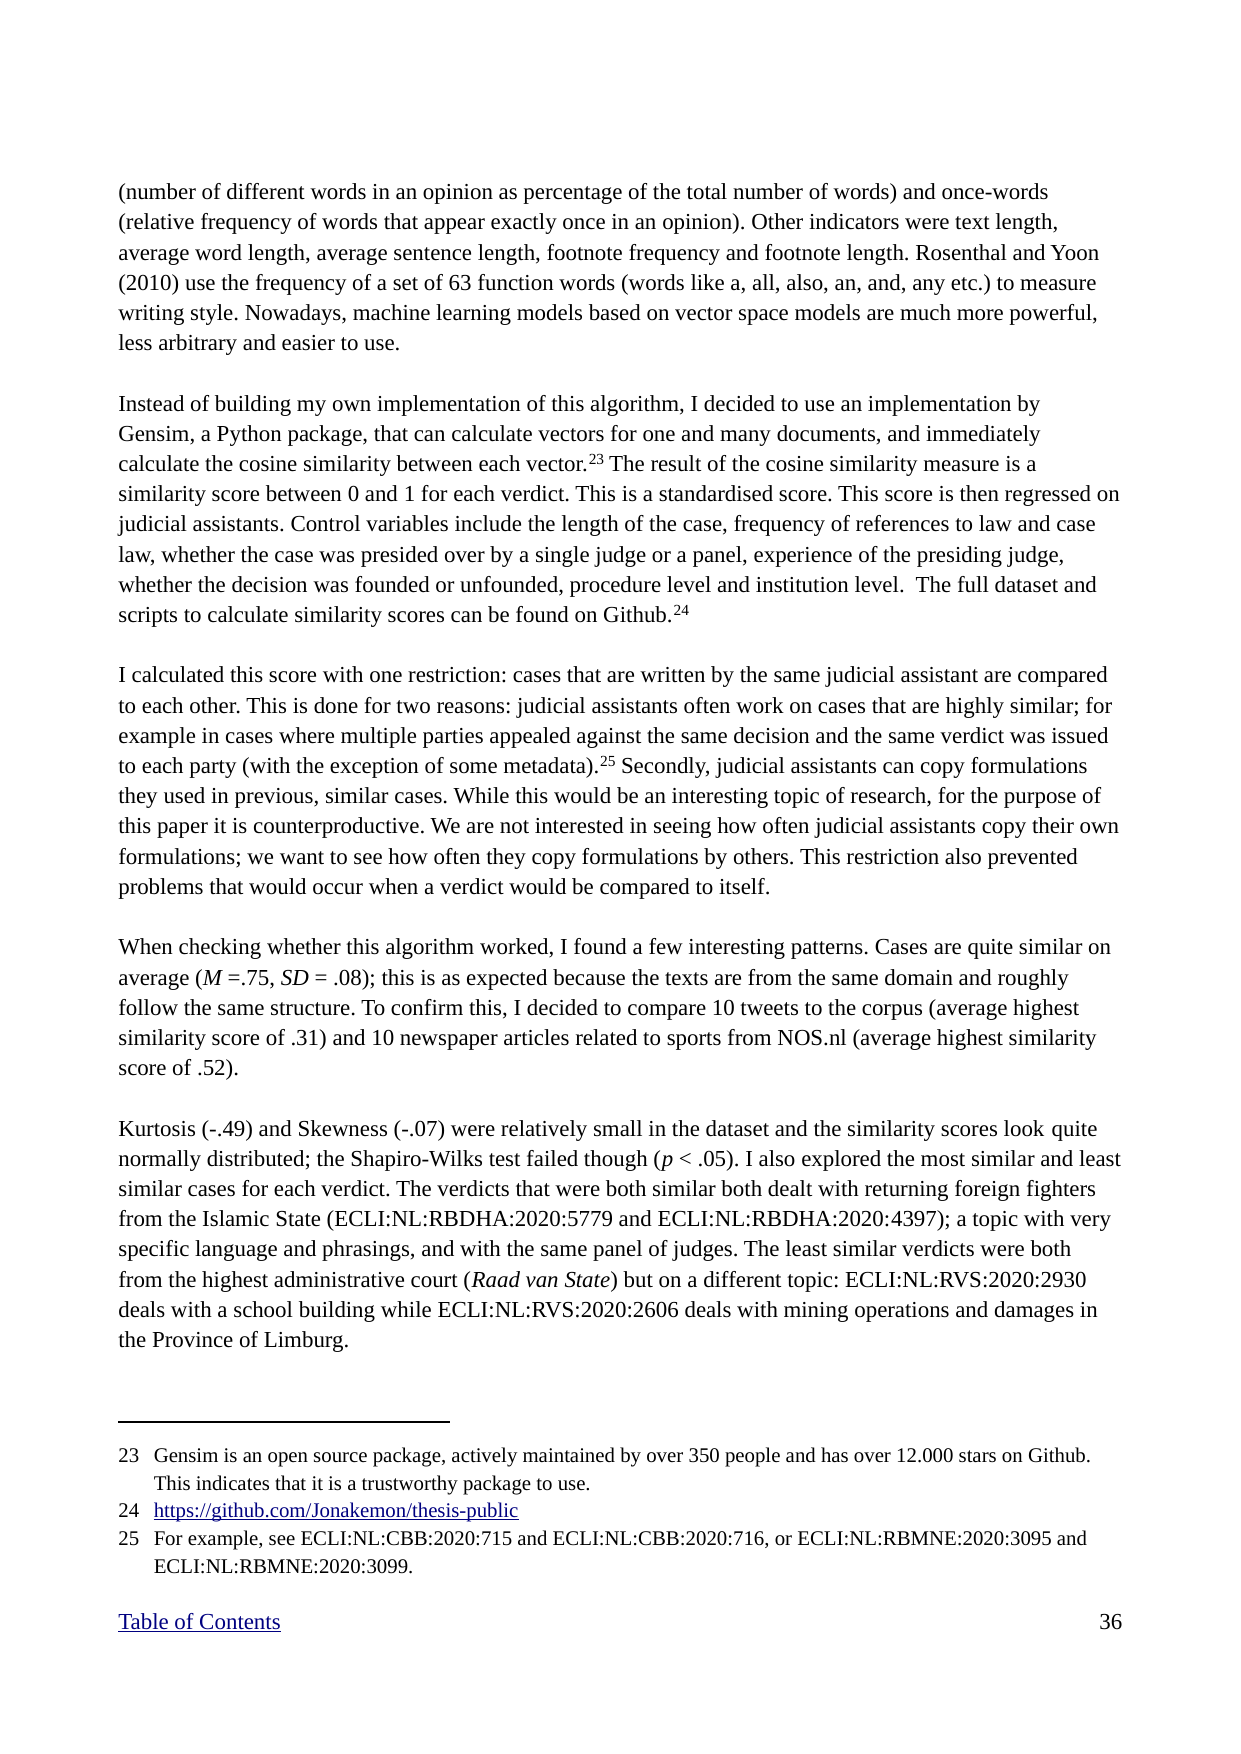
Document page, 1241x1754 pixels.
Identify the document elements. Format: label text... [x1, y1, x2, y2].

text Gensim is an open source package, actively maintained by over 350 people and has over 12.000 stars on Github. This indicates that it is a trustworthy package to use. [118, 1443, 1122, 1495]
text When checking whether this algorithm worked, I found a few interesting patterns. Cases are quite similar on average (M =.75, SD = .08); this is as expected because the texts are from the same domain and roughly follow the same structure. To confirm this, I decided to compare 10 tweets to the corpus (average highest similarity score of .31) and 10 newspaper articles related to sports from NOS.nl (average highest similarity score of .52). [118, 933, 1122, 1081]
text https://github.com/Jonakemon/thesis-public [118, 1498, 1122, 1522]
text Instead of building my own implementation of this algorithm, I decided to use an implementation by Gensim, a Python package, that can calculate vectors for one and many documents, and immediately calculate the cosine similarity between each vector. The result of the cosine similarity measure is a similarity score between 0 and 1 for each verdict. This is a standardised score. This score is then regressed on judicial assistants. Control variables include the length of the case, frequency of references to law and case law, whether the case was presided over by a single judge or a panel, experience of the presiding judge, whether the decision was founded or unfounded, procedure level and institution level. The full dataset and scripts to calculate similarity scores can be found on Github. [118, 389, 1122, 627]
text (number of different words in an opinion as percentage of the total number of words) and once-words (relative frequency of words that appear exactly once in an opinion). Other indicators were text length, average word length, average sentence length, footnote frequency and footnote length. Rosenthal and Yoon (2010) use the frequency of a set of 63 function words (words like a, all, also, an, and, any etc.) to measure writing style. Nowadays, machine learning models based on vector space models are much more powerful, less arbitrary and easier to use. [118, 178, 1122, 356]
text For example, see ECLI:NL:CBB:2020:715 and ECLI:NL:CBB:2020:716, or ECLI:NL:RBMNE:2020:3095 and ECLI:NL:RBMNE:2020:3099. [118, 1526, 1122, 1578]
text I calculated this score with one restriction: cases that are written by the same judicial assistant are compared to each other. This is done for two reasons: judicial assistants often work on cases that are highly similar; for example in cases where multiple parties appealed against the same decision and the same verdict was issued to each party (with the exception of some metadata). Secondly, judicial assistants can copy formulations they used in previous, similar cases. While this would be an interesting topic of research, for the purpose of this paper it is counterproductive. We are not interested in seeing how often judicial assistants copy their own formulations; we want to see how often they copy formulations by others. This restriction also prevented problems that would occur when a verdict would be compared to itself. [118, 661, 1122, 899]
text Kurtosis (-.49) and Skewness (-.07) were relatively small in the dataset and the similarity scores look quite normally distributed; the Shapiro-Wilks test failed though (p < .05). I also explored the most similar and least similar cases for each verdict. The verdicts that were both similar both dealt with returning foreign fighters from the Islamic State (ECLI:NL:RBDHA:2020:5779 and ECLI:NL:RBDHA:2020:4397); a topic with very specific language and phrasings, and with the same panel of judges. The least similar verdicts were both from the highest administrative court (Raad van State) but on a different topic: ECLI:NL:RVS:2020:2930 deals with a school building while ECLI:NL:RVS:2020:2606 deals with mining operations and damages in the Province of Limburg. [118, 1114, 1122, 1352]
